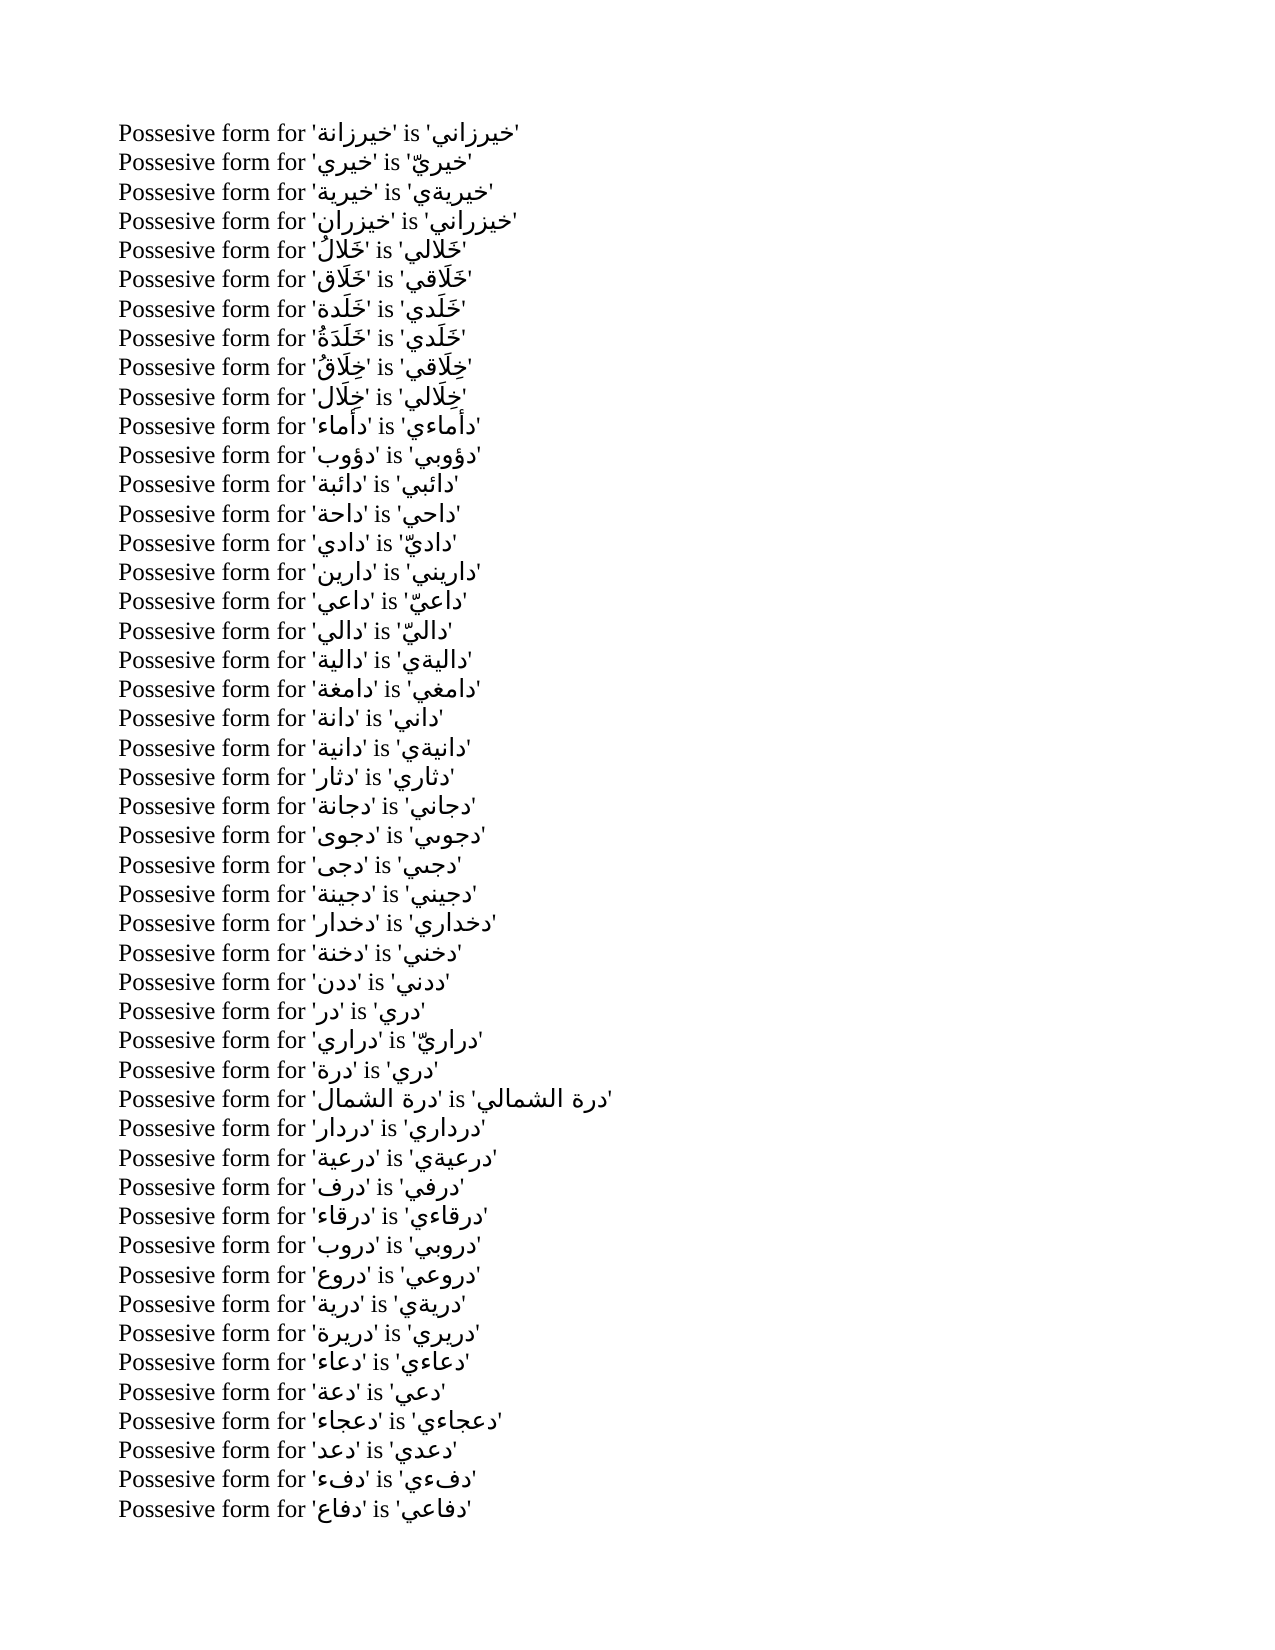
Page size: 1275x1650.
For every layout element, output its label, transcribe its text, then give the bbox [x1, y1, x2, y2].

text Possesive form for 'در' is 'دري' [118, 996, 1157, 1026]
text Possesive form for 'دخنة' is 'دخني' [118, 938, 1157, 967]
text Possesive form for 'خَلَدة' is 'خَلَدي' [118, 294, 1157, 323]
text Possesive form for 'دريرة' is 'دريري' [118, 1318, 1157, 1347]
text Possesive form for 'دالية' is 'داليةي' [118, 645, 1157, 674]
text Possesive form for 'دانة' is 'داني' [118, 703, 1157, 733]
text Possesive form for 'دادي' is 'داديّ' [118, 528, 1157, 557]
text Possesive form for 'دؤوب' is 'دؤوبي' [118, 440, 1157, 469]
text Possesive form for 'دفاع' is 'دفاعي' [118, 1494, 1157, 1523]
text Possesive form for 'خيزران' is 'خيزراني' [118, 206, 1157, 235]
text Possesive form for 'داعي' is 'داعيّ' [118, 586, 1157, 616]
text Possesive form for 'دروع' is 'دروعي' [118, 1260, 1157, 1289]
text Possesive form for 'درعية' is 'درعيةي' [118, 1143, 1157, 1172]
text Possesive form for 'دأماء' is 'دأماءي' [118, 411, 1157, 440]
text Possesive form for 'دعجاء' is 'دعجاءي' [118, 1406, 1157, 1435]
text Possesive form for 'دجوى' is 'دجوىي' [118, 821, 1157, 850]
text Possesive form for 'دروب' is 'دروبي' [118, 1230, 1157, 1260]
text Possesive form for 'دانية' is 'دانيةي' [118, 733, 1157, 762]
text Possesive form for 'خَلَاق' is 'خَلَاقي' [118, 264, 1157, 294]
text Possesive form for 'خِلَال' is 'خِلَالي' [118, 382, 1157, 411]
text Possesive form for 'داحة' is 'داحي' [118, 499, 1157, 528]
text Possesive form for 'دردار' is 'درداري' [118, 1113, 1157, 1143]
text Possesive form for 'دعاء' is 'دعاءي' [118, 1347, 1157, 1377]
text Possesive form for 'دارين' is 'داريني' [118, 557, 1157, 586]
text Possesive form for 'درقاء' is 'درقاءي' [118, 1201, 1157, 1230]
text Possesive form for 'درة' is 'دري' [118, 1055, 1157, 1084]
text Possesive form for 'خِلَاقُ' is 'خِلَاقي' [118, 352, 1157, 382]
text Possesive form for 'درية' is 'دريةي' [118, 1289, 1157, 1318]
text Possesive form for 'دالي' is 'داليّ' [118, 616, 1157, 645]
text Possesive form for 'دراري' is 'دراريّ' [118, 1026, 1157, 1055]
text Possesive form for 'دامغة' is 'دامغي' [118, 674, 1157, 703]
text Possesive form for 'دائبة' is 'دائبي' [118, 469, 1157, 499]
text Possesive form for 'دعة' is 'دعي' [118, 1377, 1157, 1406]
text Possesive form for 'خيرية' is 'خيريةي' [118, 177, 1157, 206]
text Possesive form for 'خيرزانة' is 'خيرزاني' [118, 118, 1157, 147]
text Possesive form for 'دثار' is 'دثاري' [118, 762, 1157, 791]
text Possesive form for 'دفء' is 'دفءي' [118, 1464, 1157, 1494]
text Possesive form for 'خيري' is 'خيريّ' [118, 147, 1157, 177]
text Possesive form for 'دخدار' is 'دخداري' [118, 908, 1157, 938]
text Possesive form for 'خَلالُ' is 'خَلالي' [118, 235, 1157, 264]
text Possesive form for 'دجينة' is 'دجيني' [118, 879, 1157, 908]
text Possesive form for 'درف' is 'درفي' [118, 1172, 1157, 1201]
text Possesive form for 'دجانة' is 'دجاني' [118, 791, 1157, 821]
text Possesive form for 'درة الشمال' is 'درة الشمالي' [118, 1084, 1157, 1113]
text Possesive form for 'دجى' is 'دجىي' [118, 850, 1157, 879]
text Possesive form for 'خَلَدَةُ' is 'خَلَدي' [118, 323, 1157, 352]
text Possesive form for 'دعد' is 'دعدي' [118, 1435, 1157, 1464]
text Possesive form for 'ددن' is 'ددني' [118, 967, 1157, 996]
